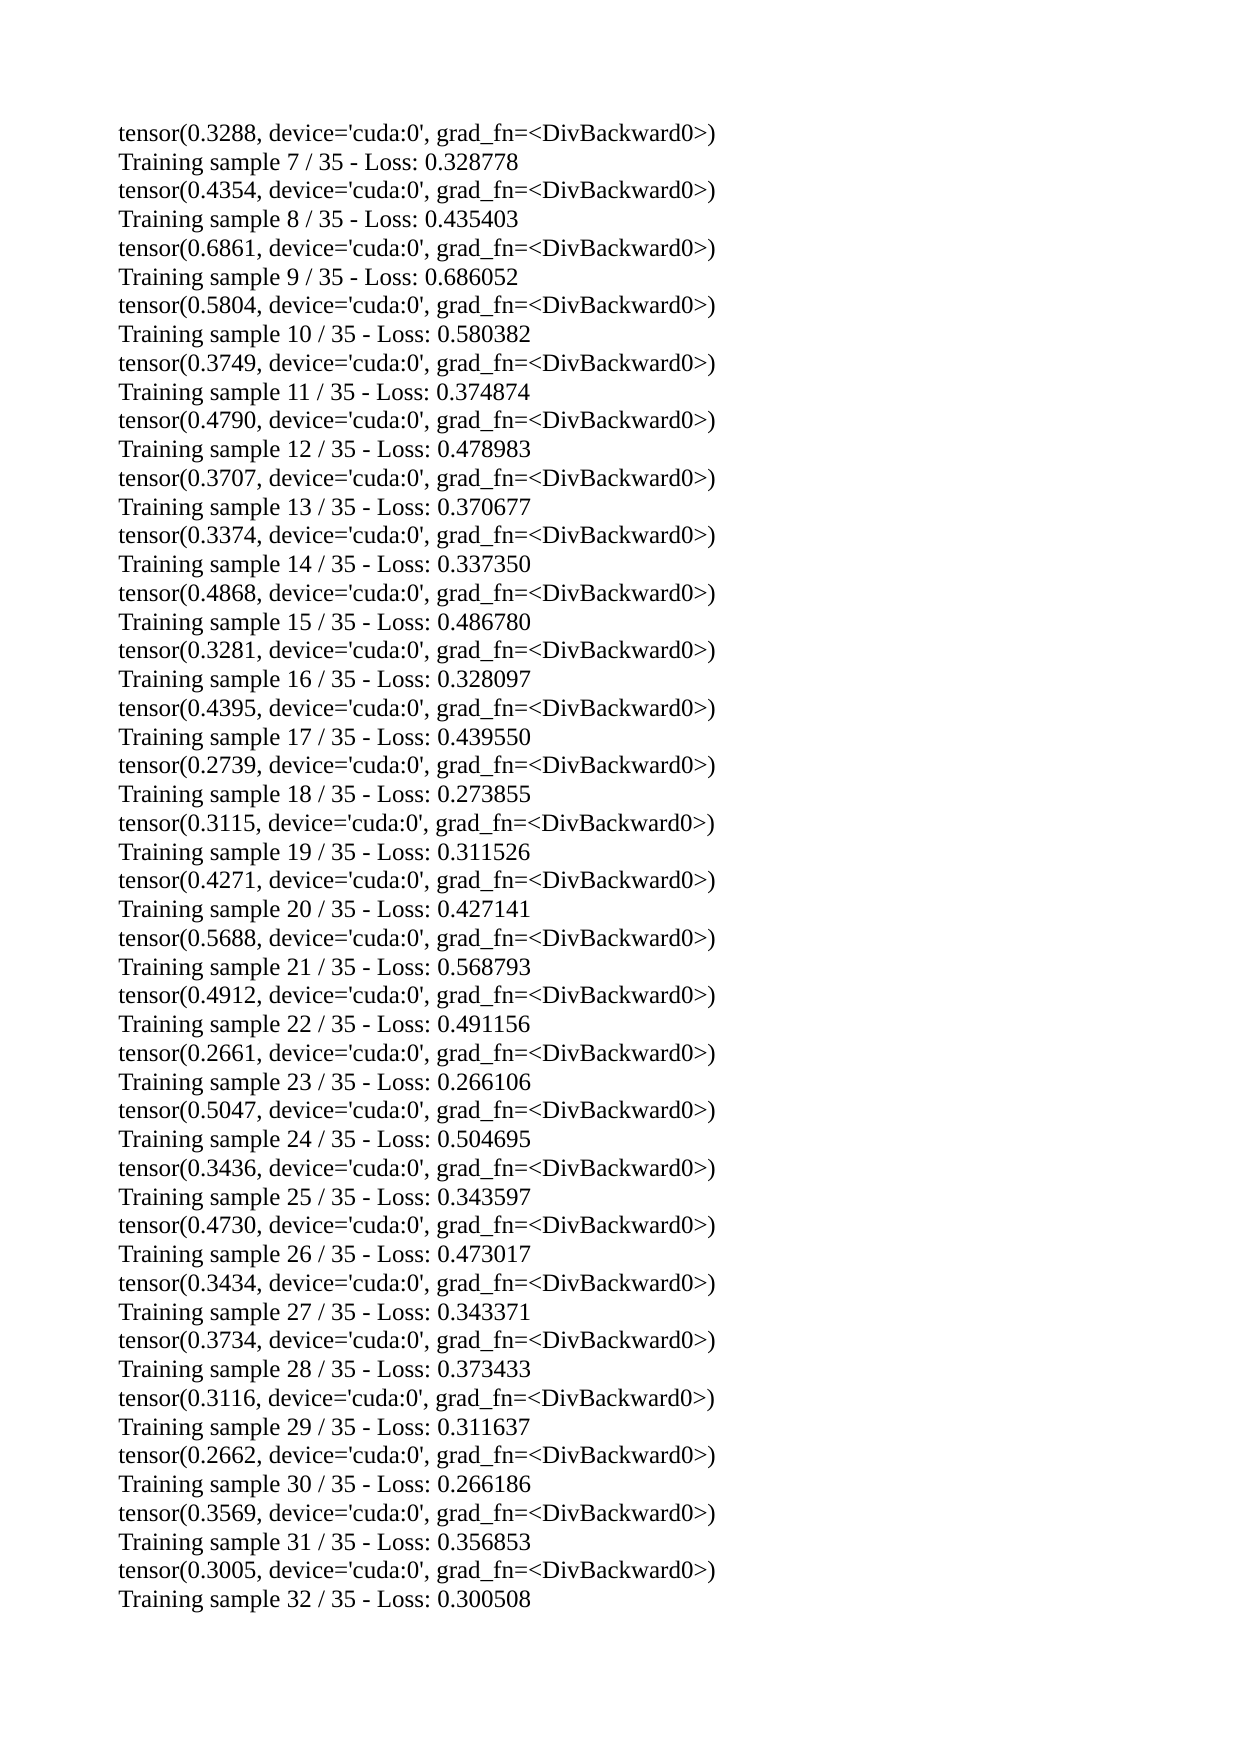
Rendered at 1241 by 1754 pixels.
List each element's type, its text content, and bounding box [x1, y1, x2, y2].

text Training sample 16 / 35 - Loss: 0.328097 [118, 664, 1122, 693]
text Training sample 18 / 35 - Loss: 0.273855 [118, 779, 1122, 808]
text tensor(0.4912, device='cuda:0', grad_fn=<DivBackward0>) [118, 981, 1122, 1009]
text Training sample 12 / 35 - Loss: 0.478983 [118, 434, 1122, 463]
text tensor(0.2661, device='cuda:0', grad_fn=<DivBackward0>) [118, 1038, 1122, 1067]
text tensor(0.3707, device='cuda:0', grad_fn=<DivBackward0>) [118, 463, 1122, 492]
text Training sample 24 / 35 - Loss: 0.504695 [118, 1124, 1122, 1153]
text Training sample 19 / 35 - Loss: 0.311526 [118, 837, 1122, 866]
text Training sample 32 / 35 - Loss: 0.300508 [118, 1584, 1122, 1613]
text Training sample 31 / 35 - Loss: 0.356853 [118, 1527, 1122, 1556]
text tensor(0.5047, device='cuda:0', grad_fn=<DivBackward0>) [118, 1096, 1122, 1124]
text tensor(0.3436, device='cuda:0', grad_fn=<DivBackward0>) [118, 1153, 1122, 1182]
text Training sample 25 / 35 - Loss: 0.343597 [118, 1182, 1122, 1211]
text Training sample 21 / 35 - Loss: 0.568793 [118, 952, 1122, 981]
text Training sample 22 / 35 - Loss: 0.491156 [118, 1009, 1122, 1038]
text Training sample 10 / 35 - Loss: 0.580382 [118, 319, 1122, 348]
text tensor(0.6861, device='cuda:0', grad_fn=<DivBackward0>) [118, 233, 1122, 262]
text tensor(0.2739, device='cuda:0', grad_fn=<DivBackward0>) [118, 751, 1122, 779]
text Training sample 11 / 35 - Loss: 0.374874 [118, 377, 1122, 406]
text Training sample 13 / 35 - Loss: 0.370677 [118, 492, 1122, 521]
text Training sample 9 / 35 - Loss: 0.686052 [118, 262, 1122, 291]
text Training sample 27 / 35 - Loss: 0.343371 [118, 1297, 1122, 1326]
text Training sample 26 / 35 - Loss: 0.473017 [118, 1239, 1122, 1268]
text Training sample 14 / 35 - Loss: 0.337350 [118, 549, 1122, 578]
text Training sample 30 / 35 - Loss: 0.266186 [118, 1469, 1122, 1498]
text tensor(0.3374, device='cuda:0', grad_fn=<DivBackward0>) [118, 521, 1122, 549]
text tensor(0.3115, device='cuda:0', grad_fn=<DivBackward0>) [118, 808, 1122, 837]
text tensor(0.2662, device='cuda:0', grad_fn=<DivBackward0>) [118, 1441, 1122, 1469]
text tensor(0.3749, device='cuda:0', grad_fn=<DivBackward0>) [118, 348, 1122, 377]
text tensor(0.3734, device='cuda:0', grad_fn=<DivBackward0>) [118, 1326, 1122, 1354]
text tensor(0.3005, device='cuda:0', grad_fn=<DivBackward0>) [118, 1556, 1122, 1584]
text tensor(0.4790, device='cuda:0', grad_fn=<DivBackward0>) [118, 406, 1122, 434]
text Training sample 7 / 35 - Loss: 0.328778 [118, 147, 1122, 176]
text Training sample 20 / 35 - Loss: 0.427141 [118, 894, 1122, 923]
text tensor(0.3281, device='cuda:0', grad_fn=<DivBackward0>) [118, 636, 1122, 664]
text Training sample 8 / 35 - Loss: 0.435403 [118, 204, 1122, 233]
text tensor(0.3434, device='cuda:0', grad_fn=<DivBackward0>) [118, 1268, 1122, 1297]
text tensor(0.3569, device='cuda:0', grad_fn=<DivBackward0>) [118, 1498, 1122, 1527]
text tensor(0.5688, device='cuda:0', grad_fn=<DivBackward0>) [118, 923, 1122, 952]
text tensor(0.4271, device='cuda:0', grad_fn=<DivBackward0>) [118, 866, 1122, 894]
text tensor(0.4730, device='cuda:0', grad_fn=<DivBackward0>) [118, 1211, 1122, 1239]
text tensor(0.5804, device='cuda:0', grad_fn=<DivBackward0>) [118, 291, 1122, 319]
text tensor(0.4354, device='cuda:0', grad_fn=<DivBackward0>) [118, 176, 1122, 204]
text tensor(0.4868, device='cuda:0', grad_fn=<DivBackward0>) [118, 578, 1122, 607]
text Training sample 29 / 35 - Loss: 0.311637 [118, 1412, 1122, 1441]
text tensor(0.4395, device='cuda:0', grad_fn=<DivBackward0>) [118, 693, 1122, 722]
text tensor(0.3288, device='cuda:0', grad_fn=<DivBackward0>) [118, 118, 1122, 147]
text Training sample 28 / 35 - Loss: 0.373433 [118, 1354, 1122, 1383]
text tensor(0.3116, device='cuda:0', grad_fn=<DivBackward0>) [118, 1383, 1122, 1412]
text Training sample 23 / 35 - Loss: 0.266106 [118, 1067, 1122, 1096]
text Training sample 17 / 35 - Loss: 0.439550 [118, 722, 1122, 751]
text Training sample 15 / 35 - Loss: 0.486780 [118, 607, 1122, 636]
